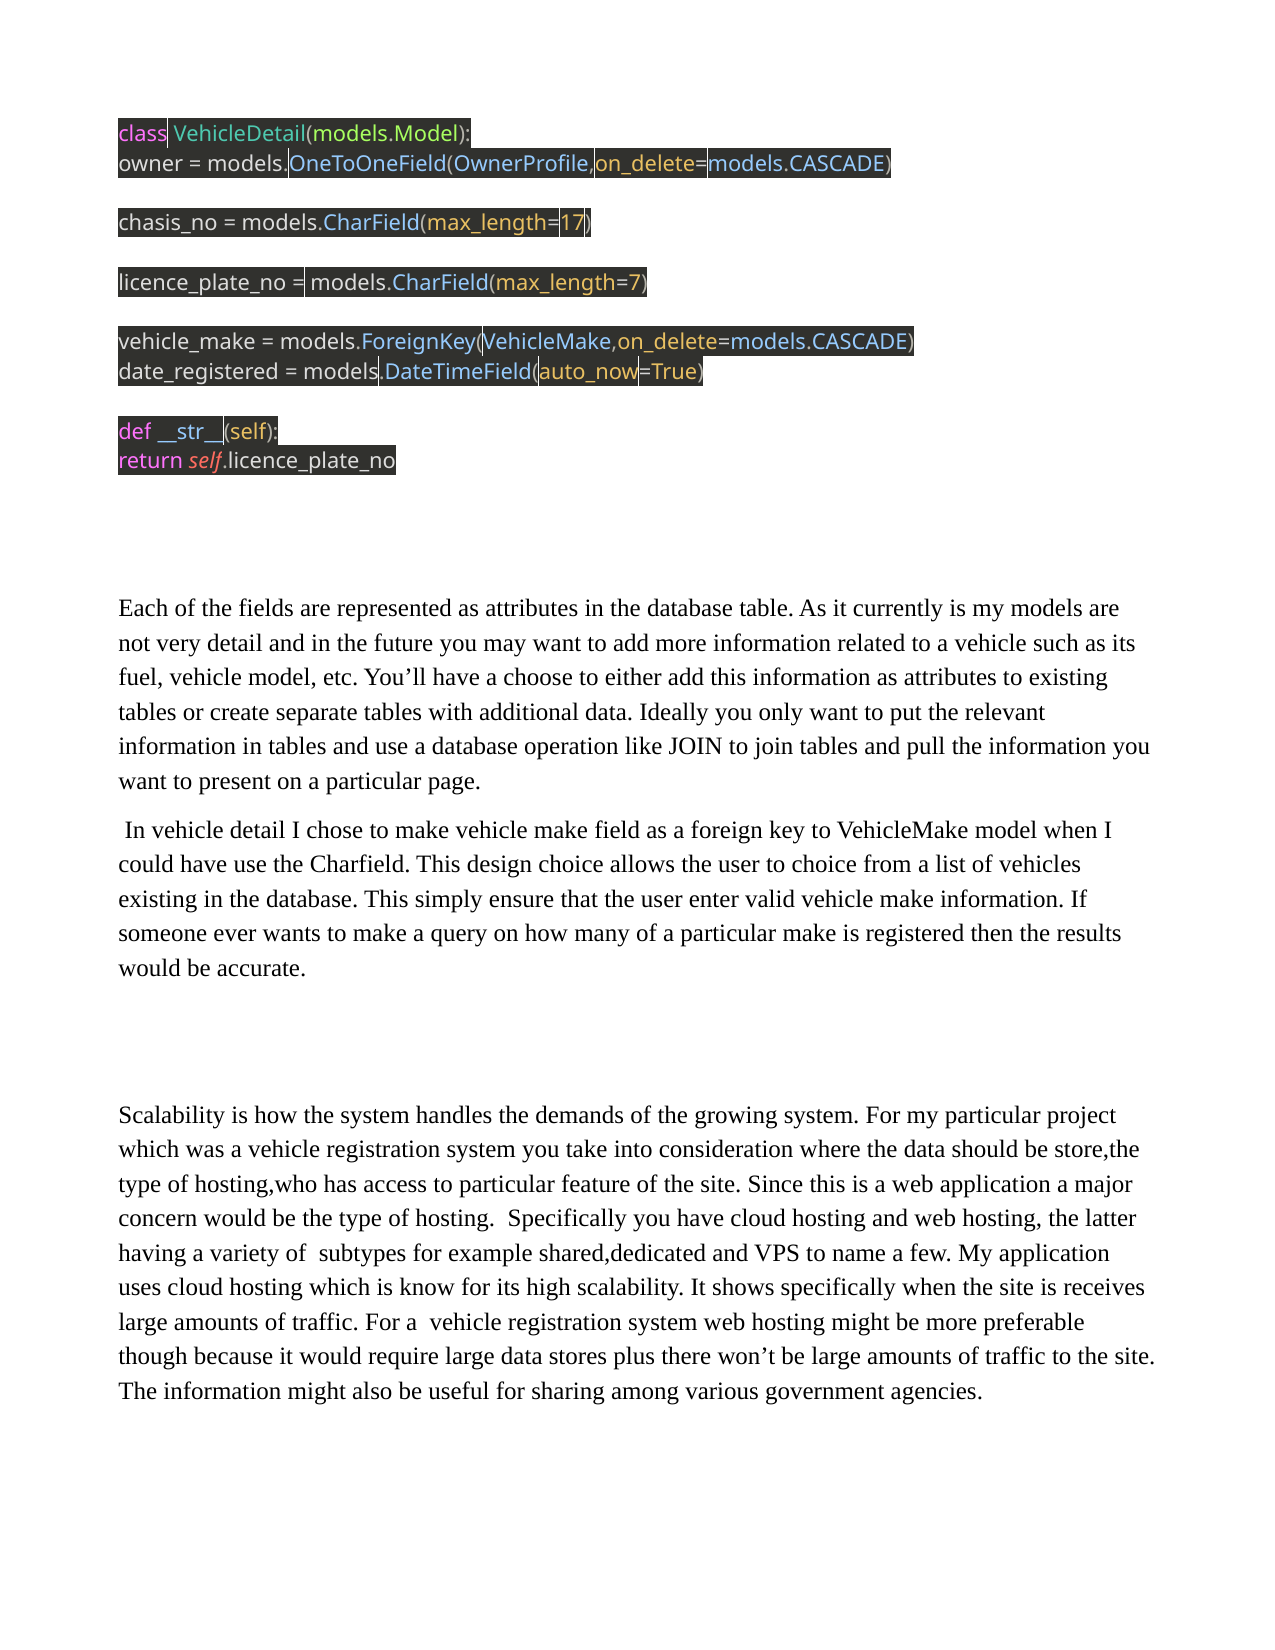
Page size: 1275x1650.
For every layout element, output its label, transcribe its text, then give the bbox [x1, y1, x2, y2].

text chasis_no = models.CharField(max_length=17) [118, 207, 1157, 237]
text def __str__(self): [118, 416, 1157, 445]
text vehicle_make = models.ForeignKey(VehicleMake,on_delete=models.CASCADE) [118, 326, 1157, 356]
text licence_plate_no = models.CharField(max_length=7) [118, 267, 1157, 297]
text In vehicle detail I chose to make vehicle make field as a foreign key to VehicleMake model when I could have use the Charfield. This design choice allows the user to choice from a list of vehicles existing in the database. This simply ensure that the user enter valid vehicle make information. If someone ever wants to make a query on how many of a particular make is registered then the results would be accurate. [118, 815, 1157, 981]
text owner = models.OneToOneField(OwnerProfile,on_delete=models.CASCADE) [118, 148, 1157, 178]
text return self.licence_plate_no [118, 445, 1157, 475]
text Scalability is how the system handles the demands of the growing system. For my particular project which was a vehicle registration system you take into consideration where the data should be store,the type of hosting,who has access to particular feature of the site. Since this is a web application a major concern would be the type of hosting. Specifically you have cloud hosting and web hosting, the latter having a variety of subtypes for example shared,dedicated and VPS to name a few. My application uses cloud hosting which is know for its high scalability. It shows specifically when the site is receives large amounts of traffic. For a vehicle registration system web hosting might be more preferable though because it would require large data stores plus there won’t be large amounts of traffic to the site. The information might also be useful for sharing among various government agencies. [118, 1100, 1157, 1404]
text date_registered = models.DateTimeField(auto_now=True) [118, 356, 1157, 386]
text class VehicleDetail(models.Model): [118, 118, 1157, 148]
text Each of the fields are represented as attributes in the database table. As it currently is my models are not very detail and in the future you may want to add more information related to a vehicle such as its fuel, vehicle model, etc. You’ll have a choose to either add this information as attributes to existing tables or create separate tables with additional data. Ideally you only want to put the relevant information in tables and use a database operation like JOIN to join tables and pull the information you want to present on a particular page. [118, 593, 1157, 794]
